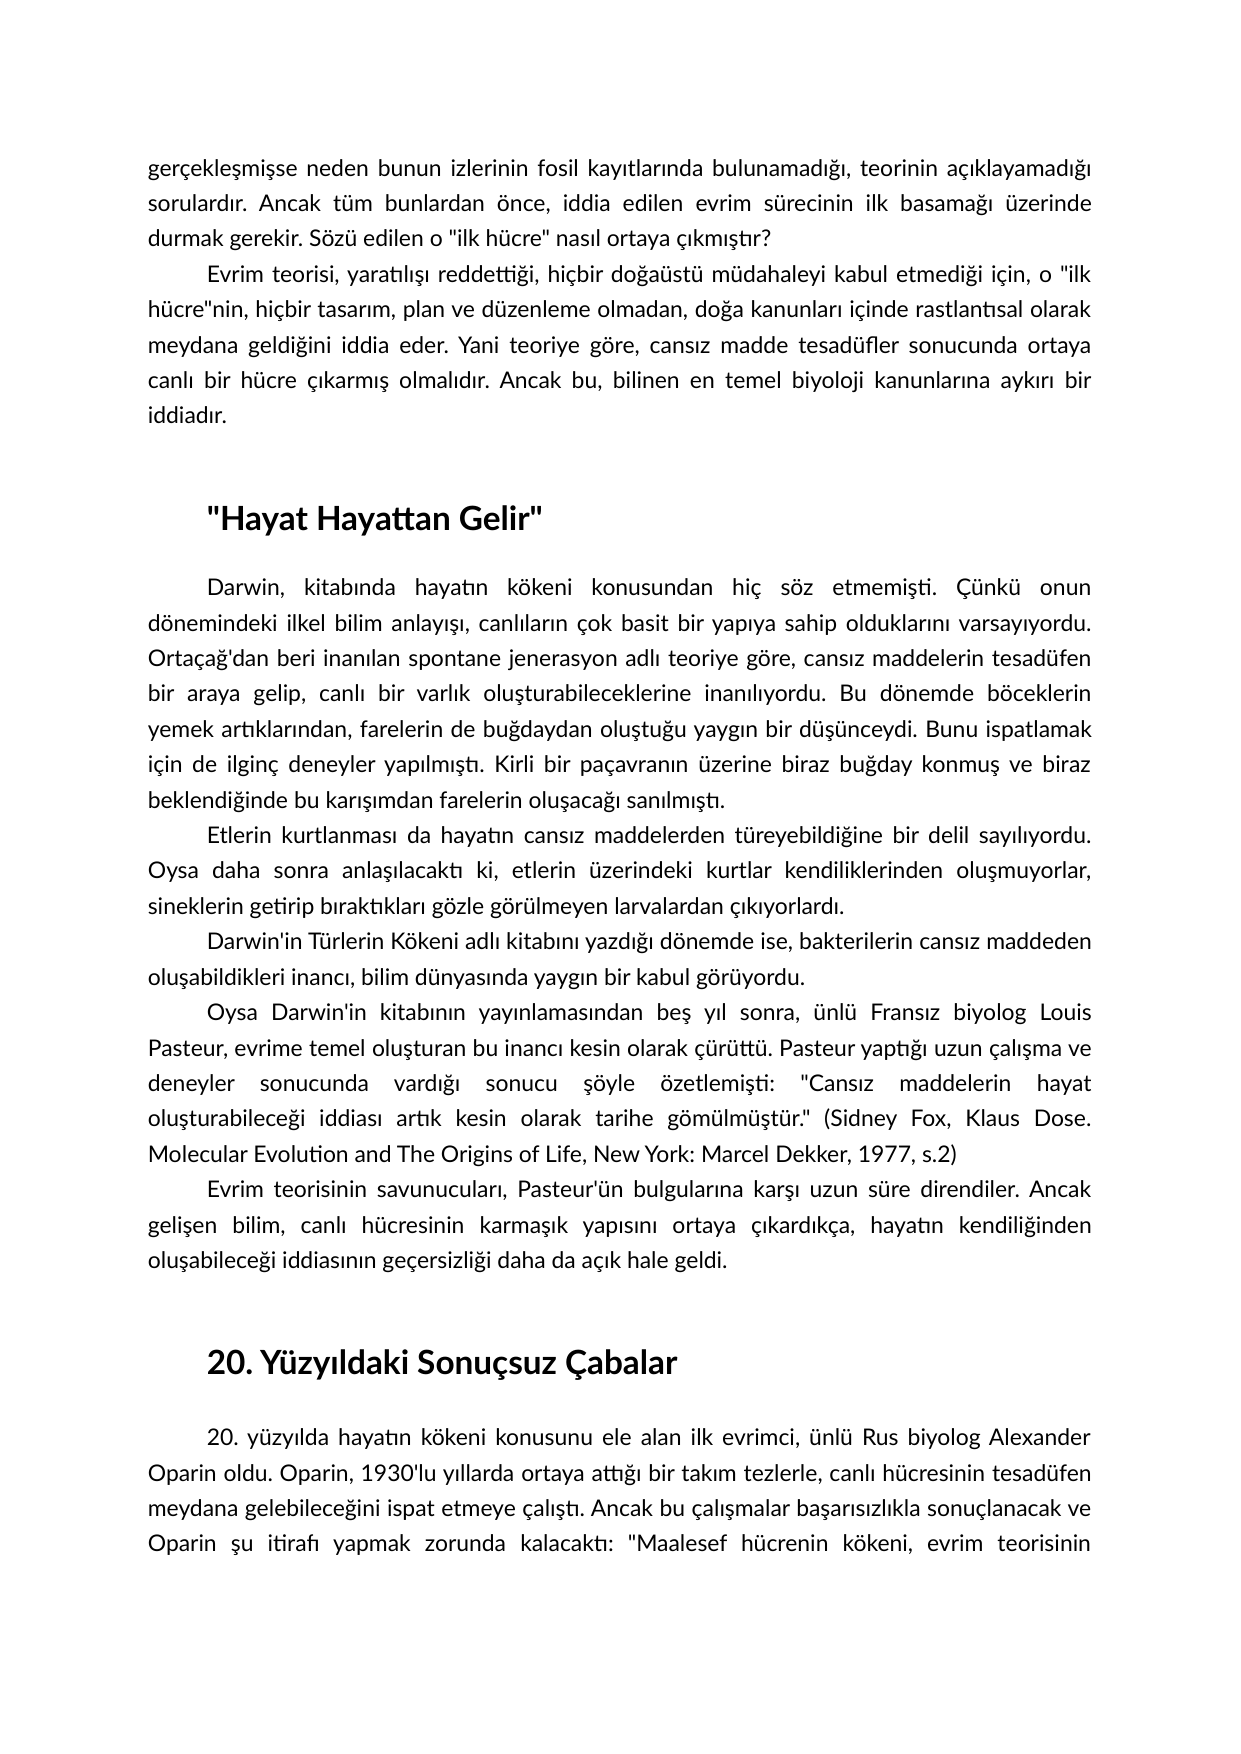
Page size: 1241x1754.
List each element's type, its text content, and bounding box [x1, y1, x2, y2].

text Evrim teorisi, yaratılışı reddettiği, hiçbir doğaüstü müdahaleyi kabul etmediği için, o "ilk hücre"nin, hiçbir tasarım, plan ve düzenleme olmadan, doğa kanunları içinde rastlantısal olarak meydana geldiğini iddia eder. Yani teoriye göre, cansız madde tesadüfler sonucunda ortaya canlı bir hücre çıkarmış olmalıdır. Ancak bu, bilinen en temel biyoloji kanunlarına aykırı bir iddiadır. [148, 254, 1093, 431]
subtitle "Hayat Hayattan Gelir" [148, 502, 1093, 537]
text Darwin, kitabında hayatın kökeni konusundan hiç söz etmemişti. Çünkü onun dönemindeki ilkel bilim anlayışı, canlıların çok basit bir yapıya sahip olduklarını varsayıyordu. Ortaçağ'dan beri inanılan spontane jenerasyon adlı teoriye göre, cansız maddelerin tesadüfen bir araya gelip, canlı bir varlık oluşturabileceklerine inanılıyordu. Bu dönemde böceklerin yemek artıklarından, farelerin de buğdaydan oluştuğu yaygın bir düşünceydi. Bunu ispatlamak için de ilginç deneyler yapılmıştı. Kirli bir paçavranın üzerine biraz buğday konmuş ve biraz beklendiğinde bu karışımdan farelerin oluşacağı sanılmıştı. [148, 567, 1093, 815]
text 20. yüzyılda hayatın kökeni konusunu ele alan ilk evrimci, ünlü Rus biyolog Alexander Oparin oldu. Oparin, 1930'lu yıllarda ortaya attığı bir takım tezlerle, canlı hücresinin tesadüfen meydana gelebileceğini ispat etmeye çalıştı. Ancak bu çalışmalar başarısızlıkla sonuçlanacak ve Oparin şu itirafı yapmak zorunda kalacaktı: "Maalesef hücrenin kökeni, evrim teorisinin [148, 1417, 1093, 1559]
text Etlerin kurtlanması da hayatın cansız maddelerden türeyebildiğine bir delil sayılıyordu. Oysa daha sonra anlaşılacaktı ki, etlerin üzerindeki kurtlar kendiliklerinden oluşmuyorlar, sineklerin getirip bıraktıkları gözle görülmeyen larvalardan çıkıyorlardı. [148, 815, 1093, 921]
text gerçekleşmişse neden bunun izlerinin fosil kayıtlarında bulunamadığı, teorinin açıklayamadığı sorulardır. Ancak tüm bunlardan önce, iddia edilen evrim sürecinin ilk basamağı üzerinde durmak gerekir. Sözü edilen o "ilk hücre" nasıl ortaya çıkmıştır? [148, 148, 1093, 254]
text Evrim teorisinin savunucuları, Pasteur'ün bulgularına karşı uzun süre direndiler. Ancak gelişen bilim, canlı hücresinin karmaşık yapısını ortaya çıkardıkça, hayatın kendiliğinden oluşabileceği iddiasının geçersizliği daha da açık hale geldi. [148, 1169, 1093, 1276]
text Darwin'in Türlerin Kökeni adlı kitabını yazdığı dönemde ise, bakterilerin cansız maddeden oluşabildikleri inancı, bilim dünyasında yaygın bir kabul görüyordu. [148, 921, 1093, 992]
text Oysa Darwin'in kitabının yayınlamasından beş yıl sonra, ünlü Fransız biyolog Louis Pasteur, evrime temel oluşturan bu inancı kesin olarak çürüttü. Pasteur yaptığı uzun çalışma ve deneyler sonucunda vardığı sonucu şöyle özetlemişti: "Cansız maddelerin hayat oluşturabileceği iddiası artık kesin olarak tarihe gömülmüştür." (Sidney Fox, Klaus Dose. Molecular Evolution and The Origins of Life, New York: Marcel Dekker, 1977, s.2) [148, 992, 1093, 1169]
text 20. Yüzyıldaki Sonuçsuz Çabalar [148, 1346, 1093, 1382]
